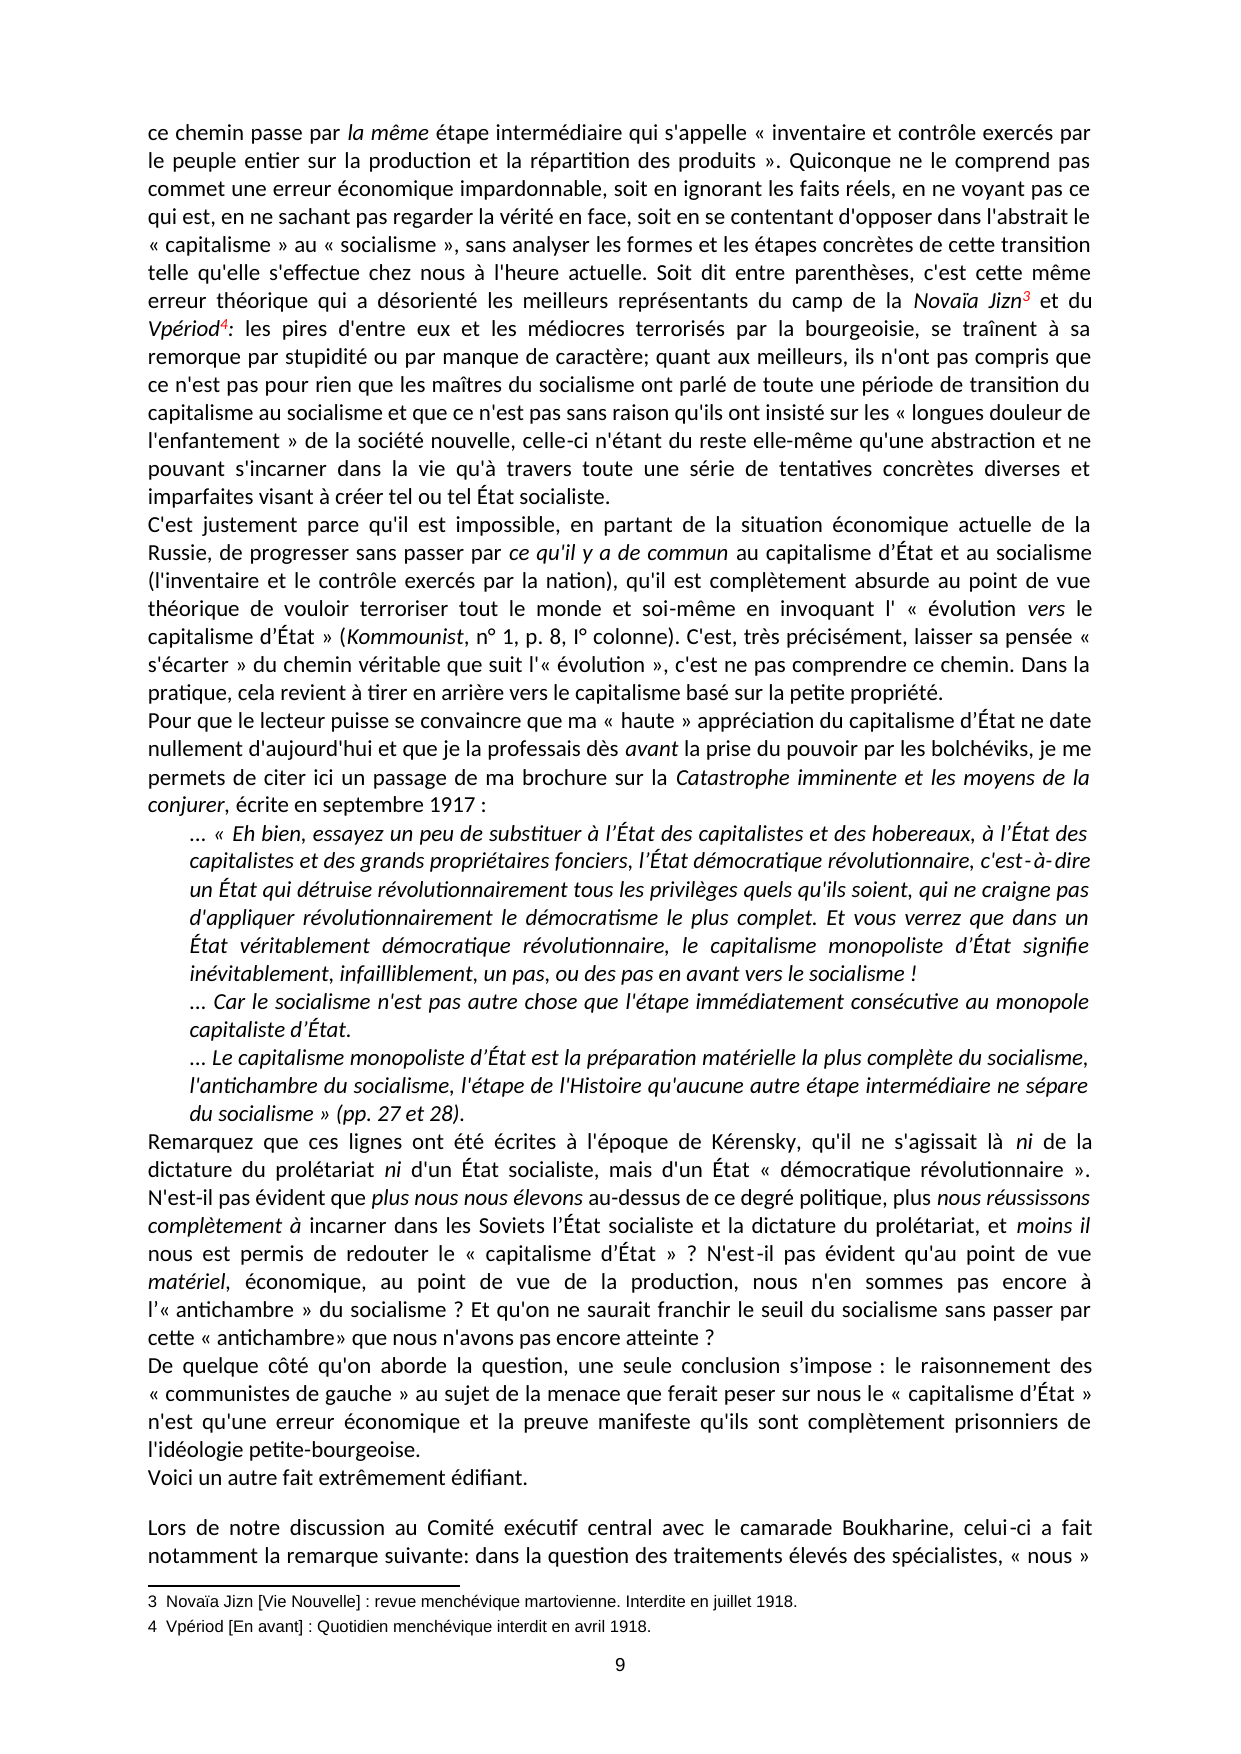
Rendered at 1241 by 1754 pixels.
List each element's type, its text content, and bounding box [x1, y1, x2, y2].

text Voici un autre fait extrêmement édifiant. [148, 1463, 1093, 1491]
text C'est justement parce qu'il est impossible, en partant de la situation économique actuelle de la Russie, de progresser sans passer par ce qu'il y a de commun au capitalisme d’État et au socialisme (l'inventaire et le contrôle exercés par la nation), qu'il est complètement absurde au point de vue théorique de vouloir terroriser tout le monde et soi‑même en invoquant l' « évolution vers le capitalisme d’État » (Kommounist, n° 1, p. 8, I° colonne). C'est, très précisément, laisser sa pensée « s'écarter » du chemin véritable que suit l'« évolution », c'est ne pas comprendre ce chemin. Dans la pratique, cela revient à tirer en arrière vers le capitalisme basé sur la petite propriété. [148, 510, 1093, 707]
text Vpériod [En avant] : Quotidien menchévique interdit en avril 1918. [148, 1617, 1093, 1636]
text De quelque côté qu'on aborde la question, une seule conclusion s’impose : le raisonnement des « communistes de gauche » au sujet de la menace que ferait peser sur nous le « capitalisme d’État » n'est qu'une erreur économique et la preuve manifeste qu'ils sont complètement prisonniers de l'idéologie petite‑bourgeoise. [148, 1351, 1093, 1463]
text Pour que le lecteur puisse se convaincre que ma « haute » appréciation du capitalisme d’État ne date nullement d'aujourd'hui et que je la professais dès avant la prise du pouvoir par les bolchéviks, je me permets de citer ici un passage de ma brochure sur la Catastrophe imminente et les moyens de la conjurer, écrite en septembre 1917 : [148, 707, 1093, 819]
text Lors de notre discussion au Comité exécutif central avec le camarade Boukharine, celui‑ci a fait notamment la remarque suivante: dans la question des traitements élevés des spécialistes, « nous » [148, 1513, 1093, 1569]
text Remarquez que ces lignes ont été écrites à l'époque de Kérensky, qu'il ne s'agissait là ni de la dictature du prolétariat ni d'un État socialiste, mais d'un État « démocratique révolutionnaire ». N'est‑il pas évident que plus nous nous élevons au‑dessus de ce degré politique, plus nous réussissons complètement à incarner dans les Soviets l’État socialiste et la dictature du prolétariat, et moins il nous est permis de redouter le « capitalisme d’État » ? N'est‑il pas évident qu'au point de vue matériel, économique, au point de vue de la production, nous n'en sommes pas encore à l’« antichambre » du socialisme ? Et qu'on ne saurait franchir le seuil du socialisme sans passer par cette « antichambre» que nous n'avons pas encore atteinte ? [148, 1127, 1093, 1351]
text ... « Eh bien, essayez un peu de substituer à l’État des capitalistes et des hobereaux, à l’État des capitalistes et des grands propriétaires fonciers, l’État démocratique révolutionnaire, c'est‑à‑dire un État qui détruise révolutionnairement tous les privilèges quels qu'ils soient, qui ne craigne pas d'appliquer révolutionnairement le démocratisme le plus complet. Et vous verrez que dans un État véritablement démocratique révolutionnaire, le capitalisme monopoliste d’État signifie inévitablement, infailliblement, un pas, ou des pas en avant vers le socialisme ! [189, 819, 1093, 987]
text ... Car le socialisme n'est pas autre chose que l'étape immédiatement consécutive au monopole capitaliste d’État. [189, 987, 1093, 1043]
text ... Le capitalisme monopoliste d’État est la préparation matérielle la plus complète du socialisme, l'antichambre du socialisme, l'étape de l'Histoire qu'aucune autre étape intermédiaire ne sépare du socialisme » (pp. 27 et 28). [189, 1043, 1093, 1127]
text Novaïa Jizn [Vie Nouvelle] : revue menchévique martovienne. Interdite en juillet 1918. [148, 1592, 1093, 1611]
text ce chemin passe par la même étape intermédiaire qui s'appelle « inventaire et contrôle exercés par le peuple entier sur la production et la répartition des produits ». Quiconque ne le comprend pas commet une erreur économique impardonnable, soit en ignorant les faits réels, en ne voyant pas ce qui est, en ne sachant pas regarder la vérité en face, soit en se contentant d'opposer dans l'abstrait le « capitalisme » au « socialisme », sans analyser les formes et les étapes concrètes de cette transition telle qu'elle s'effectue chez nous à l'heure actuelle. Soit dit entre parenthèses, c'est cette même erreur théorique qui a désorienté les meilleurs représentants du camp de la Novaïa Jizn et du Vpériod: les pires d'entre eux et les médiocres terrorisés par la bourgeoisie, se traînent à sa remorque par stupidité ou par manque de caractère; quant aux meilleurs, ils n'ont pas compris que ce n'est pas pour rien que les maîtres du socialisme ont parlé de toute une période de transition du capitalisme au socialisme et que ce n'est pas sans raison qu'ils ont insisté sur les « longues douleur de l'enfantement » de la société nouvelle, celle‑ci n'étant du reste elle-même qu'une abstraction et ne pouvant s'incarner dans la vie qu'à travers toute une série de tentatives concrètes diverses et imparfaites visant à créer tel ou tel État socialiste. [148, 118, 1093, 510]
